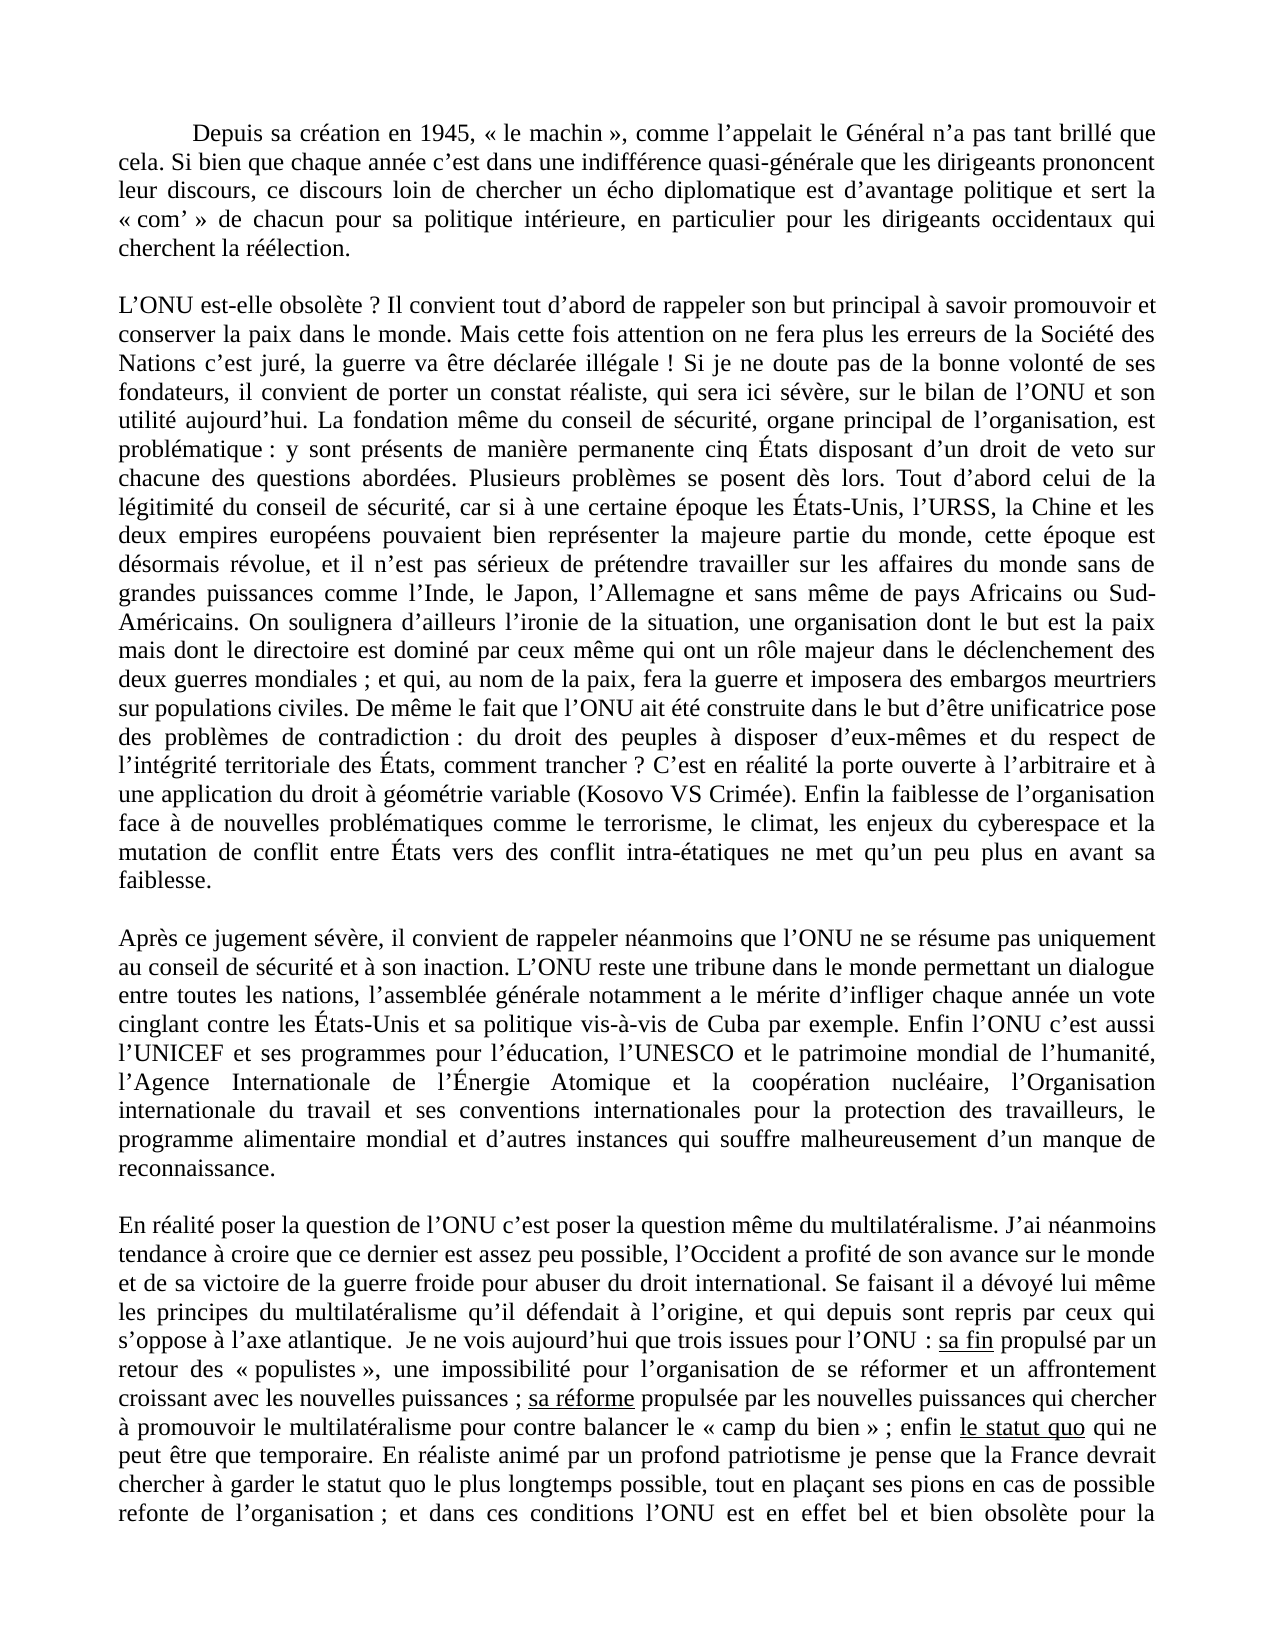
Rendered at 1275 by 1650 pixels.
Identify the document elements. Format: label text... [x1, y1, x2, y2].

text L’ONU est-elle obsolète ? Il convient tout d’abord de rappeler son but principal à savoir promouvoir et conserver la paix dans le monde. Mais cette fois attention on ne fera plus les erreurs de la Société des Nations c’est juré, la guerre va être déclarée illégale ! Si je ne doute pas de la bonne volonté de ses fondateurs, il convient de porter un constat réaliste, qui sera ici sévère, sur le bilan de l’ONU et son utilité aujourd’hui. La fondation même du conseil de sécurité, organe principal de l’organisation, est problématique : y sont présents de manière permanente cinq États disposant d’un droit de veto sur chacune des questions abordées. Plusieurs problèmes se posent dès lors. Tout d’abord celui de la légitimité du conseil de sécurité, car si à une certaine époque les États-Unis, l’URSS, la Chine et les deux empires européens pouvaient bien représenter la majeure partie du monde, cette époque est désormais révolue, et il n’est pas sérieux de prétendre travailler sur les affaires du monde sans de grandes puissances comme l’Inde, le Japon, l’Allemagne et sans même de pays Africains ou Sud-Américains. On soulignera d’ailleurs l’ironie de la situation, une organisation dont le but est la paix mais dont le directoire est dominé par ceux même qui ont un rôle majeur dans le déclenchement des deux guerres mondiales ; et qui, au nom de la paix, fera la guerre et imposera des embargos meurtriers sur populations civiles. De même le fait que l’ONU ait été construite dans le but d’être unificatrice pose des problèmes de contradiction : du droit des peuples à disposer d’eux-mêmes et du respect de l’intégrité territoriale des États, comment trancher ? C’est en réalité la porte ouverte à l’arbitraire et à une application du droit à géométrie variable (Kosovo VS Crimée). Enfin la faiblesse de l’organisation face à de nouvelles problématiques comme le terrorisme, le climat, les enjeux du cyberespace et la mutation de conflit entre États vers des conflit intra-étatiques ne met qu’un peu plus en avant sa faiblesse. [118, 291, 1157, 894]
text En réalité poser la question de l’ONU c’est poser la question même du multilatéralisme. J’ai néanmoins tendance à croire que ce dernier est assez peu possible, l’Occident a profité de son avance sur le monde et de sa victoire de la guerre froide pour abuser du droit international. Se faisant il a dévoyé lui même les principes du multilatéralisme qu’il défendait à l’origine, et qui depuis sont repris par ceux qui s’oppose à l’axe atlantique. Je ne vois aujourd’hui que trois issues pour l’ONU : sa fin propulsé par un retour des « populistes », une impossibilité pour l’organisation de se réformer et un affrontement croissant avec les nouvelles puissances ; sa réforme propulsée par les nouvelles puissances qui chercher à promouvoir le multilatéralisme pour contre balancer le « camp du bien » ; enfin le statut quo qui ne peut être que temporaire. En réaliste animé par un profond patriotisme je pense que la France devrait chercher à garder le statut quo le plus longtemps possible, tout en plaçant ses pions en cas de possible refonte de l’organisation ; et dans ces conditions l’ONU est en effet bel et bien obsolète pour la [118, 1211, 1157, 1527]
text Après ce jugement sévère, il convient de rappeler néanmoins que l’ONU ne se résume pas uniquement au conseil de sécurité et à son inaction. L’ONU reste une tribune dans le monde permettant un dialogue entre toutes les nations, l’assemblée générale notamment a le mérite d’infliger chaque année un vote cinglant contre les États-Unis et sa politique vis-à-vis de Cuba par exemple. Enfin l’ONU c’est aussi l’UNICEF et ses programmes pour l’éducation, l’UNESCO et le patrimoine mondial de l’humanité, l’Agence Internationale de l’Énergie Atomique et la coopération nucléaire, l’Organisation internationale du travail et ses conventions internationales pour la protection des travailleurs, le programme alimentaire mondial et d’autres instances qui souffre malheureusement d’un manque de reconnaissance. [118, 923, 1157, 1182]
text Depuis sa création en 1945, « le machin », comme l’appelait le Général n’a pas tant brillé que cela. Si bien que chaque année c’est dans une indifférence quasi-générale que les dirigeants prononcent leur discours, ce discours loin de chercher un écho diplomatique est d’avantage politique et sert la « com’ » de chacun pour sa politique intérieure, en particulier pour les dirigeants occidentaux qui cherchent la réélection. [118, 118, 1157, 262]
